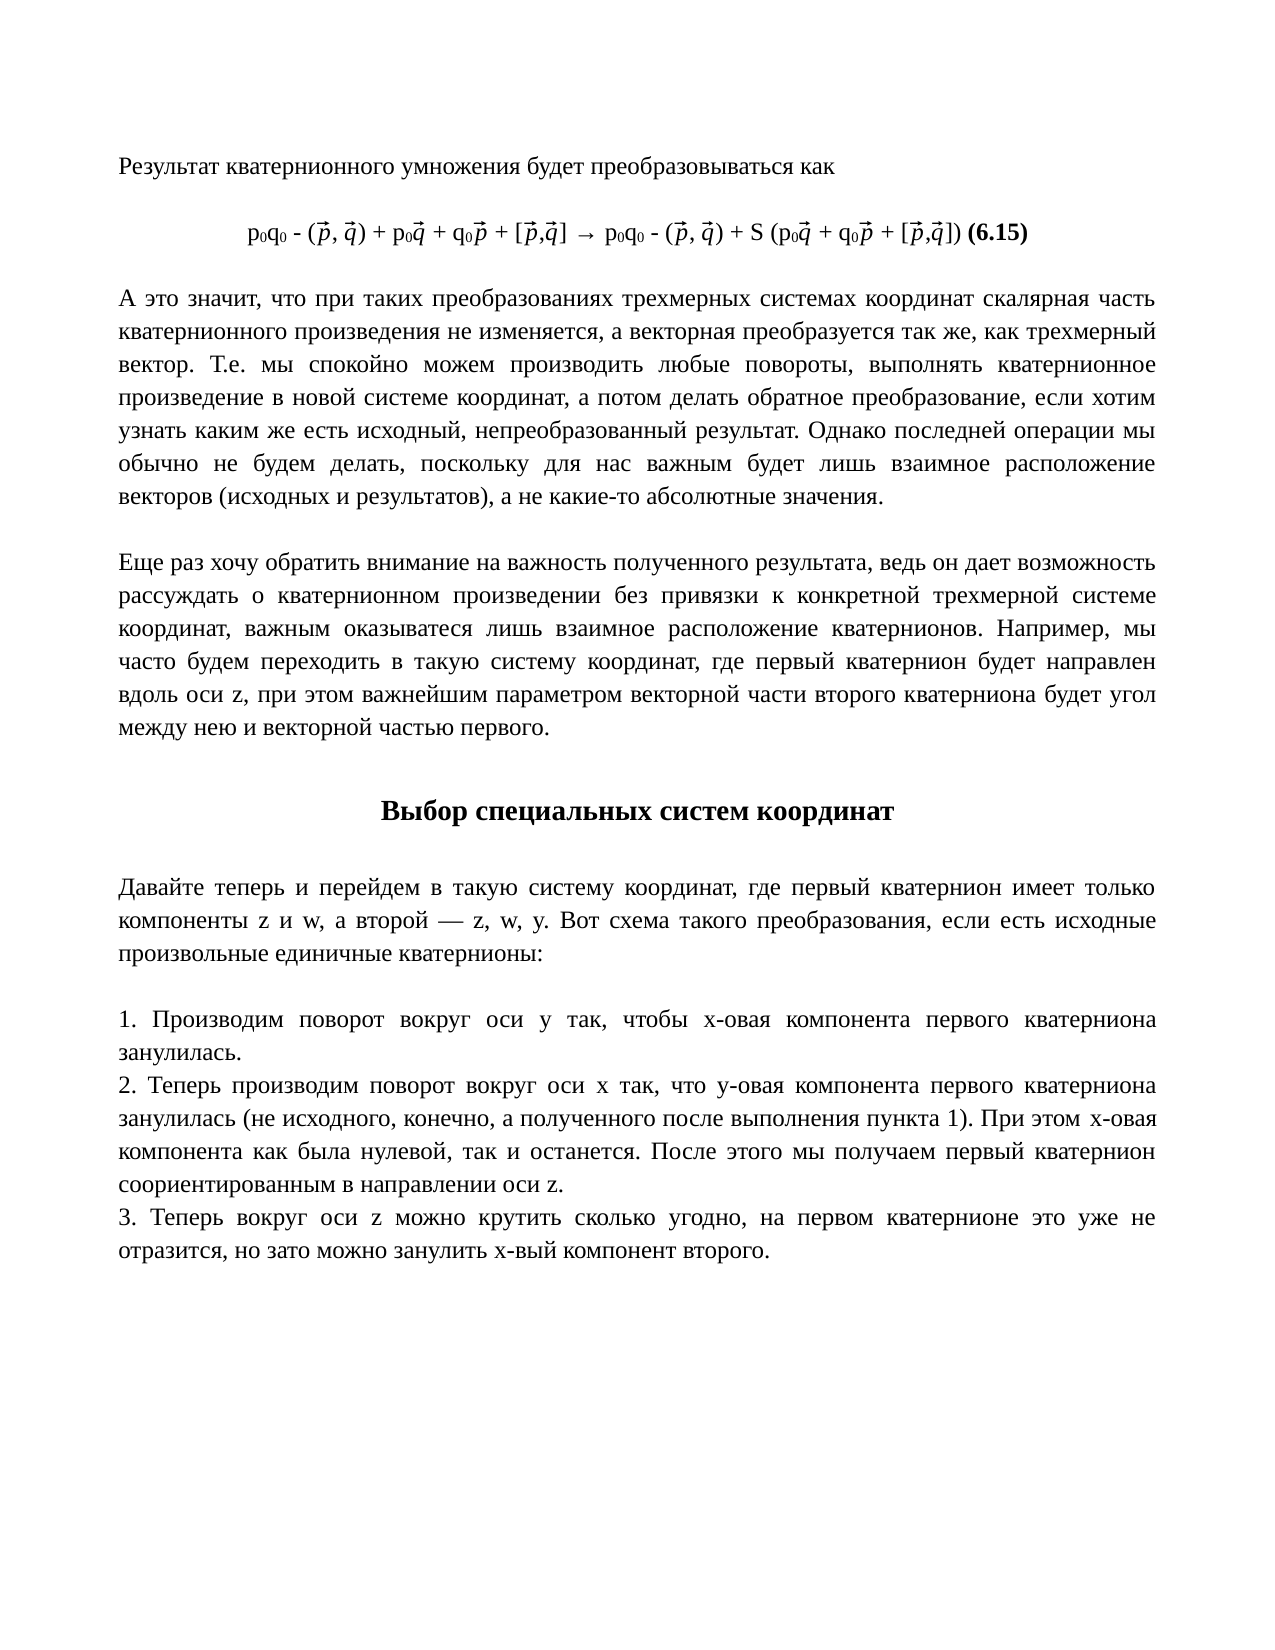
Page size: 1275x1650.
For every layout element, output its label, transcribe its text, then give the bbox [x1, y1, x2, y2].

text 3. Теперь вокруг оси z можно крутить сколько угодно, на первом кватернионе это уже не отразится, но зато можно занулить x-вый компонент второго. [118, 1202, 1157, 1264]
subtitle Выбор специальных систем координат [118, 793, 1157, 827]
text 2. Теперь производим поворот вокруг оси x так, что у-овая компонента первого кватерниона занулилась (не исходного, конечно, а полученного после выполнения пункта 1). При этом x-овая компонента как была нулевой, так и останется. После этого мы получаем первый кватернион соориентированным в направлении оси z. [118, 1070, 1157, 1198]
text Результат кватернионного умножения будет преобразовываться как [118, 151, 1157, 180]
text 1. Производим поворот вокруг оси y так, чтобы x-овая компонента первого кватерниона занулилась. [118, 1004, 1157, 1066]
text А это значит, что при таких преобразованиях трехмерных системах координат скалярная часть кватернионного произведения не изменяется, а векторная преобразуется так же, как трехмерный вектор. Т.е. мы спокойно можем производить любые повороты, выполнять кватернионное произведение в новой системе координат, а потом делать обратное преобразование, если хотим узнать каким же есть исходный, непреобразованный результат. Однако последней операции мы обычно не будем делать, поскольку для нас важным будет лишь взаимное расположение векторов (исходных и результатов), а не какие-то абсолютные значения. [118, 283, 1157, 510]
text Давайте теперь и перейдем в такую систему координат, где первый кватернион имеет только компоненты z и w, а второй — z, w, y. Вот схема такого преобразования, если есть исходные произвольные единичные кватернионы: [118, 872, 1157, 967]
text Еще раз хочу обратить внимание на важность полученного результата, ведь он дает возможность рассуждать о кватернионном произведении без привязки к конкретной трехмерной системе координат, важным оказыватеся лишь взаимное расположение кватернионов. Например, мы часто будем переходить в такую систему координат, где первый кватернион будет направлен вдоль оси z, при этом важнейшим параметром векторной части второго кватерниона будет угол между нею и векторной частью первого. [118, 547, 1157, 741]
text p0q0 - (, ) + p0 + q0 + [,] → p0q0 - (, ) + S (p0 + q0 + [,]) (6.15) [118, 217, 1157, 246]
